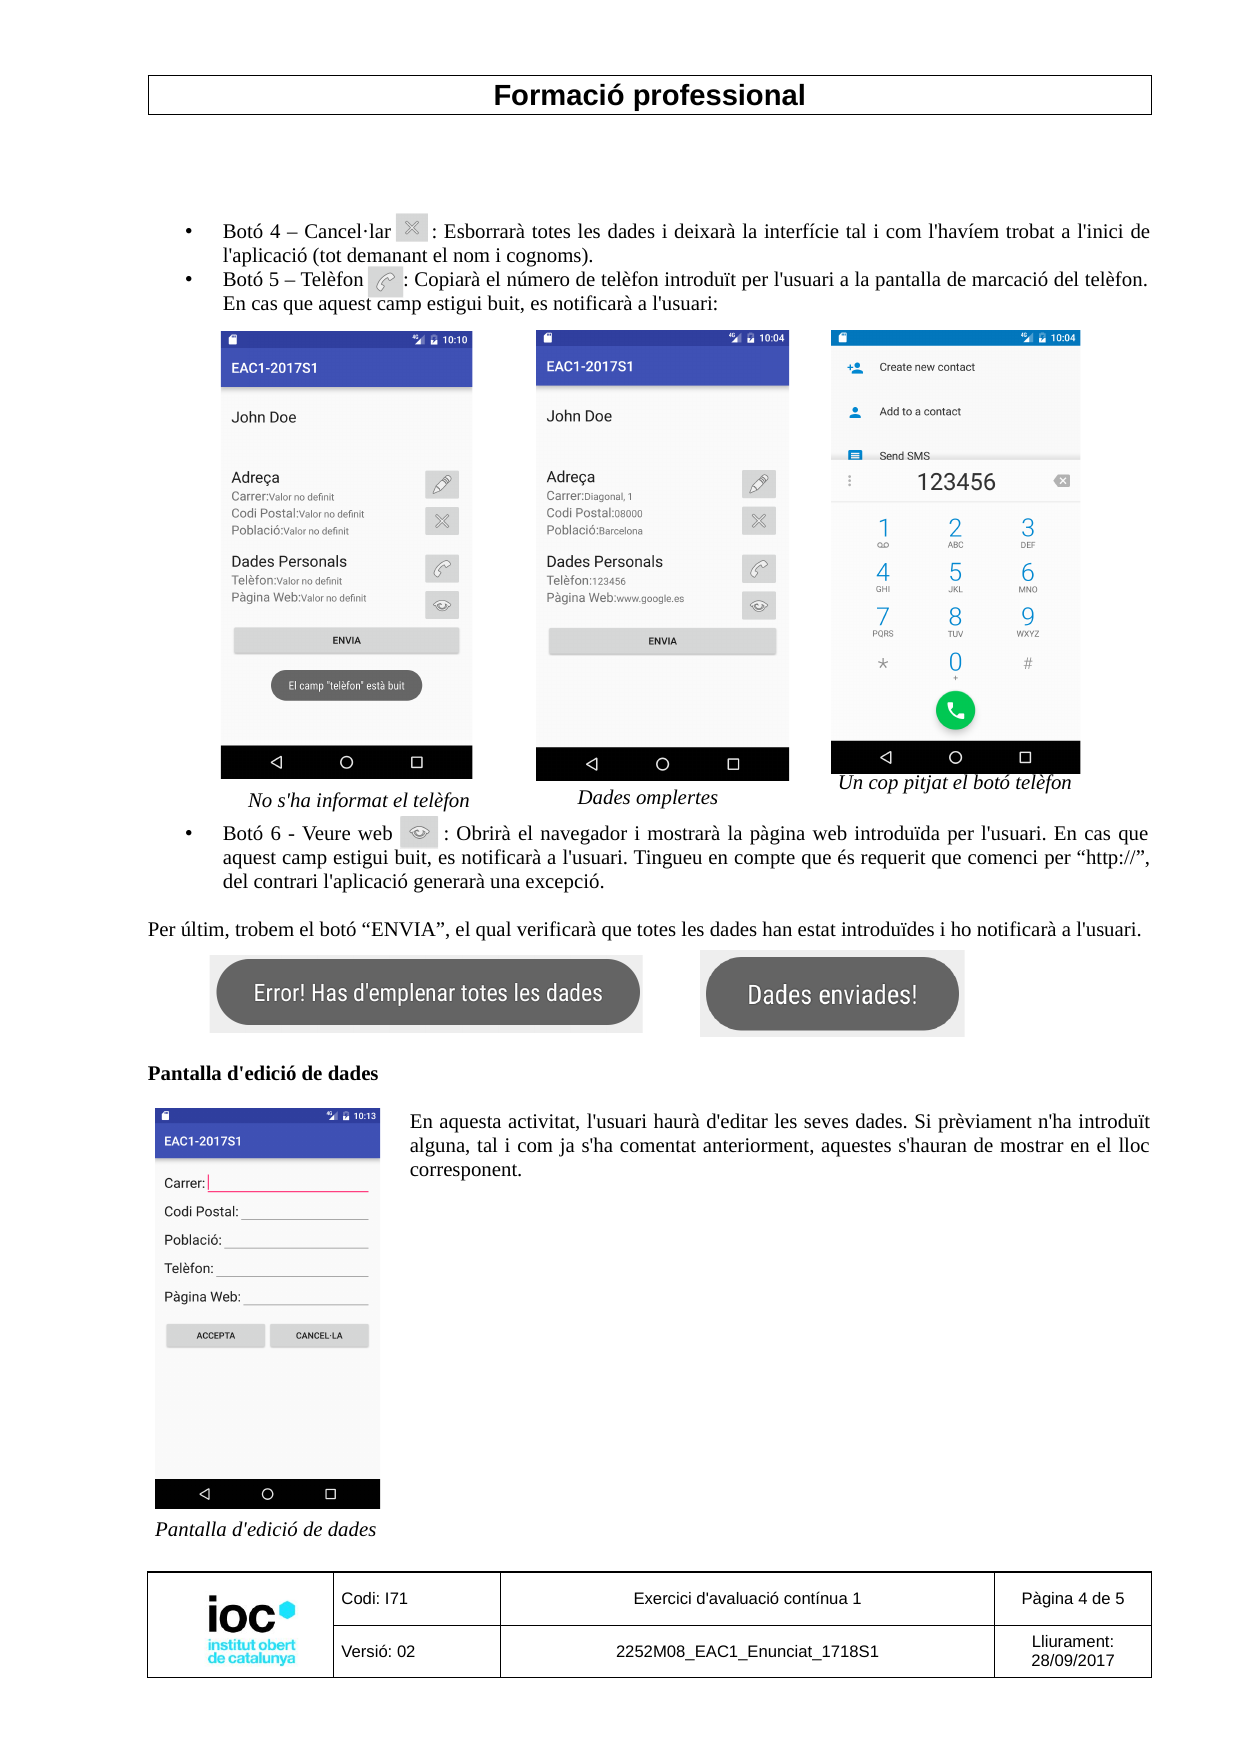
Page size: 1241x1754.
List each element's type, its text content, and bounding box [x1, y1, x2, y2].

text Un cop pitjat el botó telèfon [824, 770, 1088, 794]
picture [536, 330, 790, 781]
text Pantalla d'edició de dades [155, 1509, 380, 1541]
text Pantalla d'edició de dades [148, 1061, 1151, 1085]
picture [209, 955, 643, 1033]
picture [400, 816, 439, 849]
text No s'ha informat el telèfon [247, 788, 472, 812]
picture [155, 1108, 381, 1509]
text Dades omplertes [536, 785, 761, 809]
text Per últim, trobem el botó “ENVIA”, el qual verificarà que totes les dades han estat introduïdes i ho notificarà a l'usuari. [148, 917, 1151, 941]
list Botó 6 - Veure web : Obrirà el navegador i mostrarà la pàgina web introduïda per l'usuari. En cas que aquest camp estigui buit, es notificarà a l'usuari. Tingueu en compte que és requerit que comenci per “http://”, del contrari l'aplicació generarà una excepció. [185, 821, 1151, 893]
picture [367, 266, 404, 298]
text En aquesta activitat, l'usuari haurà d'editar les seves dades. Si prèviament n'ha introduït alguna, tal i com ja s'ha comentat anteriorment, aquestes s'hauran de mostrar en el lloc corresponent. [381, 1109, 1151, 1181]
picture [700, 950, 965, 1037]
list Botó 4 – Cancel·lar : Esborrarà totes les dades i deixarà la interfície tal i com l'havíem trobat a l'inici de l'aplicació (tot demanant el nom i cognoms). [185, 219, 1151, 267]
picture [395, 213, 428, 242]
picture [195, 1581, 309, 1677]
picture [220, 331, 473, 779]
list Botó 5 – Telèfon : Copiarà el número de telèfon introduït per l'usuari a la pantalla de marcació del telèfon. En cas que aquest camp estigui buit, es notificarà a l'usuari: [185, 267, 1151, 315]
picture [831, 330, 1081, 774]
